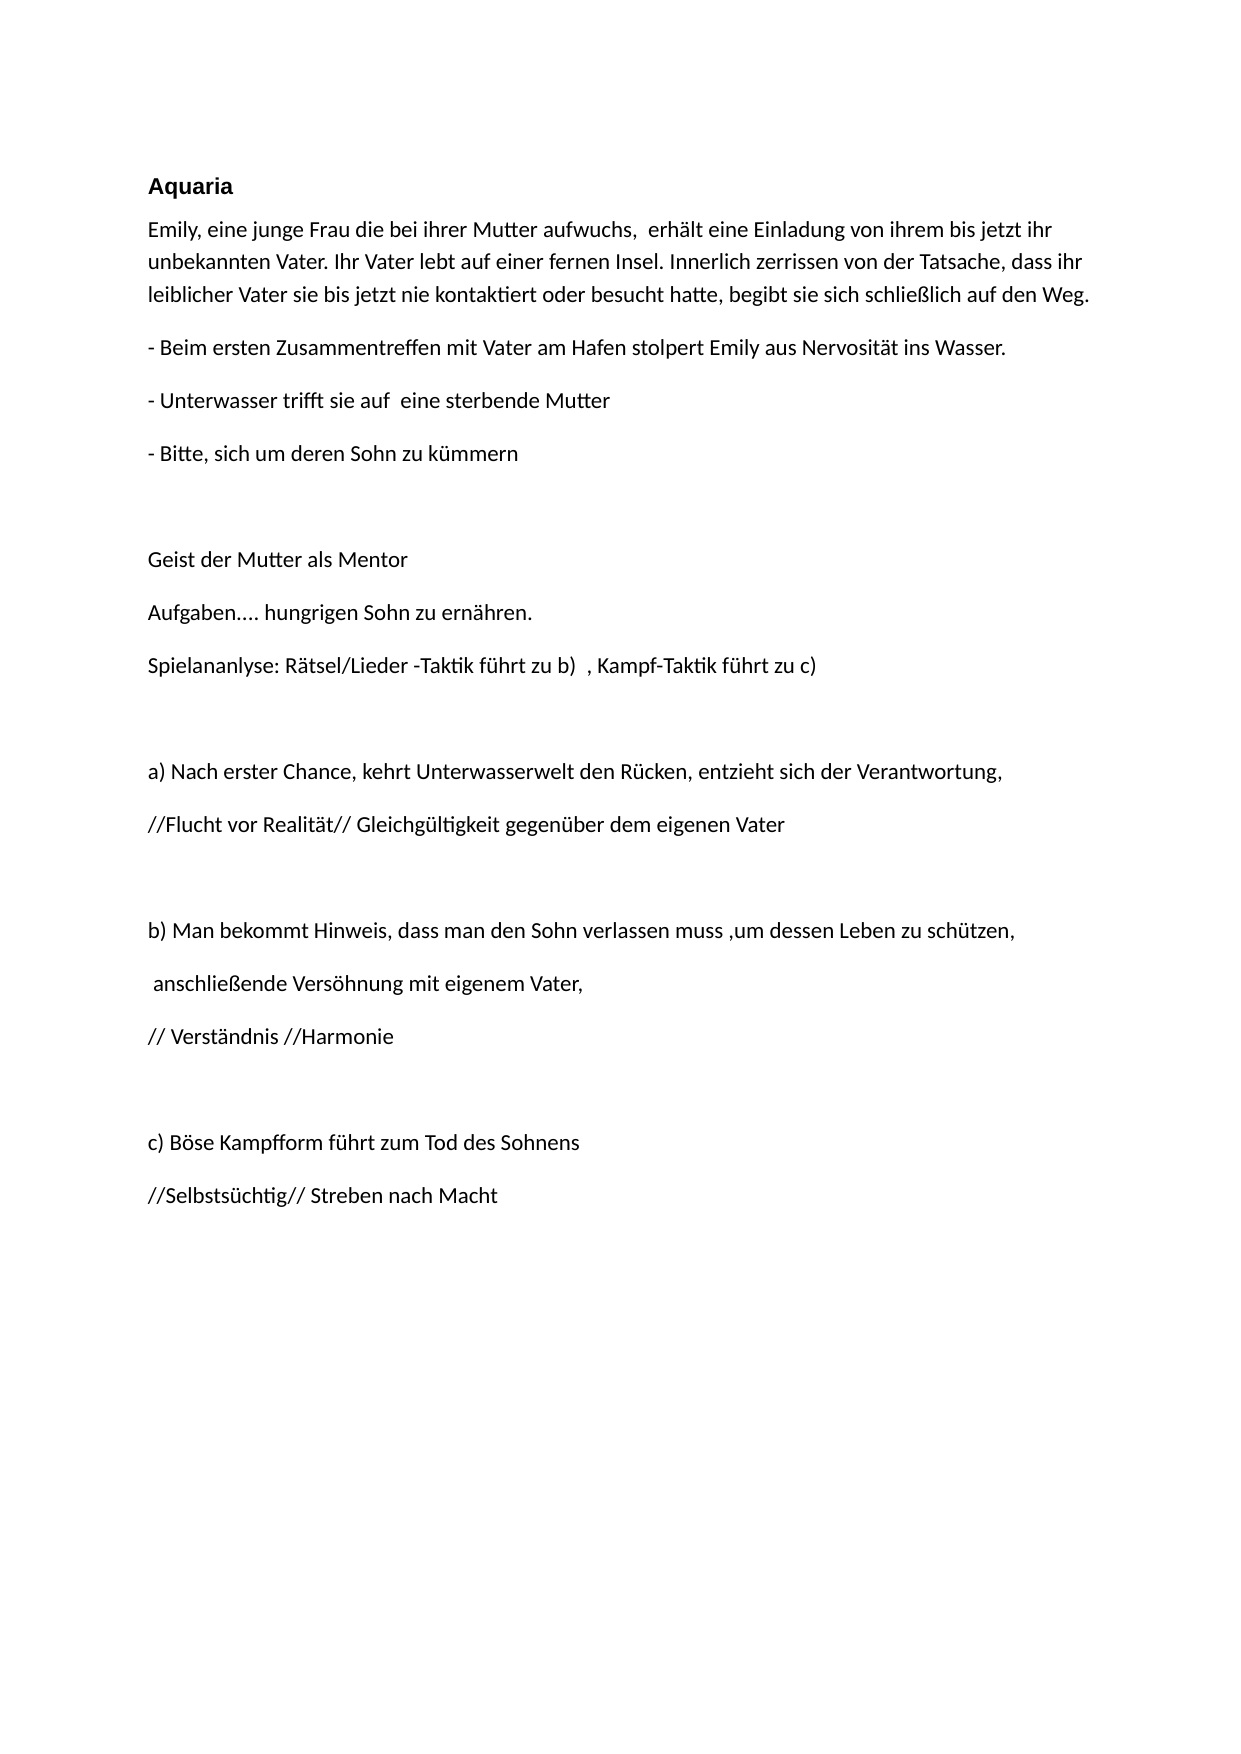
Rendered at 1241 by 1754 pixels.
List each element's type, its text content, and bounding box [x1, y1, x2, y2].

text //Flucht vor Realität// Gleichgültigkeit gegenüber dem eigenen Vater [148, 810, 1093, 838]
text anschließende Versöhnung mit eigenem Vater, [148, 969, 1093, 997]
text - Unterwasser trifft sie auf eine sterbende Mutter [148, 386, 1093, 414]
text b) Man bekommt Hinweis, dass man den Sohn verlassen muss ,um dessen Leben zu schützen, [148, 916, 1093, 944]
text // Verständnis //Harmonie [148, 1022, 1093, 1050]
text Aufgaben.... hungrigen Sohn zu ernähren. [148, 598, 1093, 626]
text c) Böse Kampfform führt zum Tod des Sohnens [148, 1128, 1093, 1156]
text - Bitte, sich um deren Sohn zu kümmern [148, 439, 1093, 467]
subtitle Aquaria [148, 173, 1093, 199]
text Emily, eine junge Frau die bei ihrer Mutter aufwuchs, erhält eine Einladung von ihrem bis jetzt ihr unbekannten Vater. Ihr Vater lebt auf einer fernen Insel. Innerlich zerrissen von der Tatsache, dass ihr leiblicher Vater sie bis jetzt nie kontaktiert oder besucht hatte, begibt sie sich schließlich auf den Weg. [148, 215, 1093, 308]
text Geist der Mutter als Mentor [148, 545, 1093, 573]
text - Beim ersten Zusammentreffen mit Vater am Hafen stolpert Emily aus Nervosität ins Wasser. [148, 333, 1093, 361]
text Spielananlyse: Rätsel/Lieder -Taktik führt zu b) , Kampf-Taktik führt zu c) [148, 651, 1093, 679]
text //Selbstsüchtig// Streben nach Macht [148, 1181, 1093, 1209]
text a) Nach erster Chance, kehrt Unterwasserwelt den Rücken, entzieht sich der Verantwortung, [148, 757, 1093, 785]
